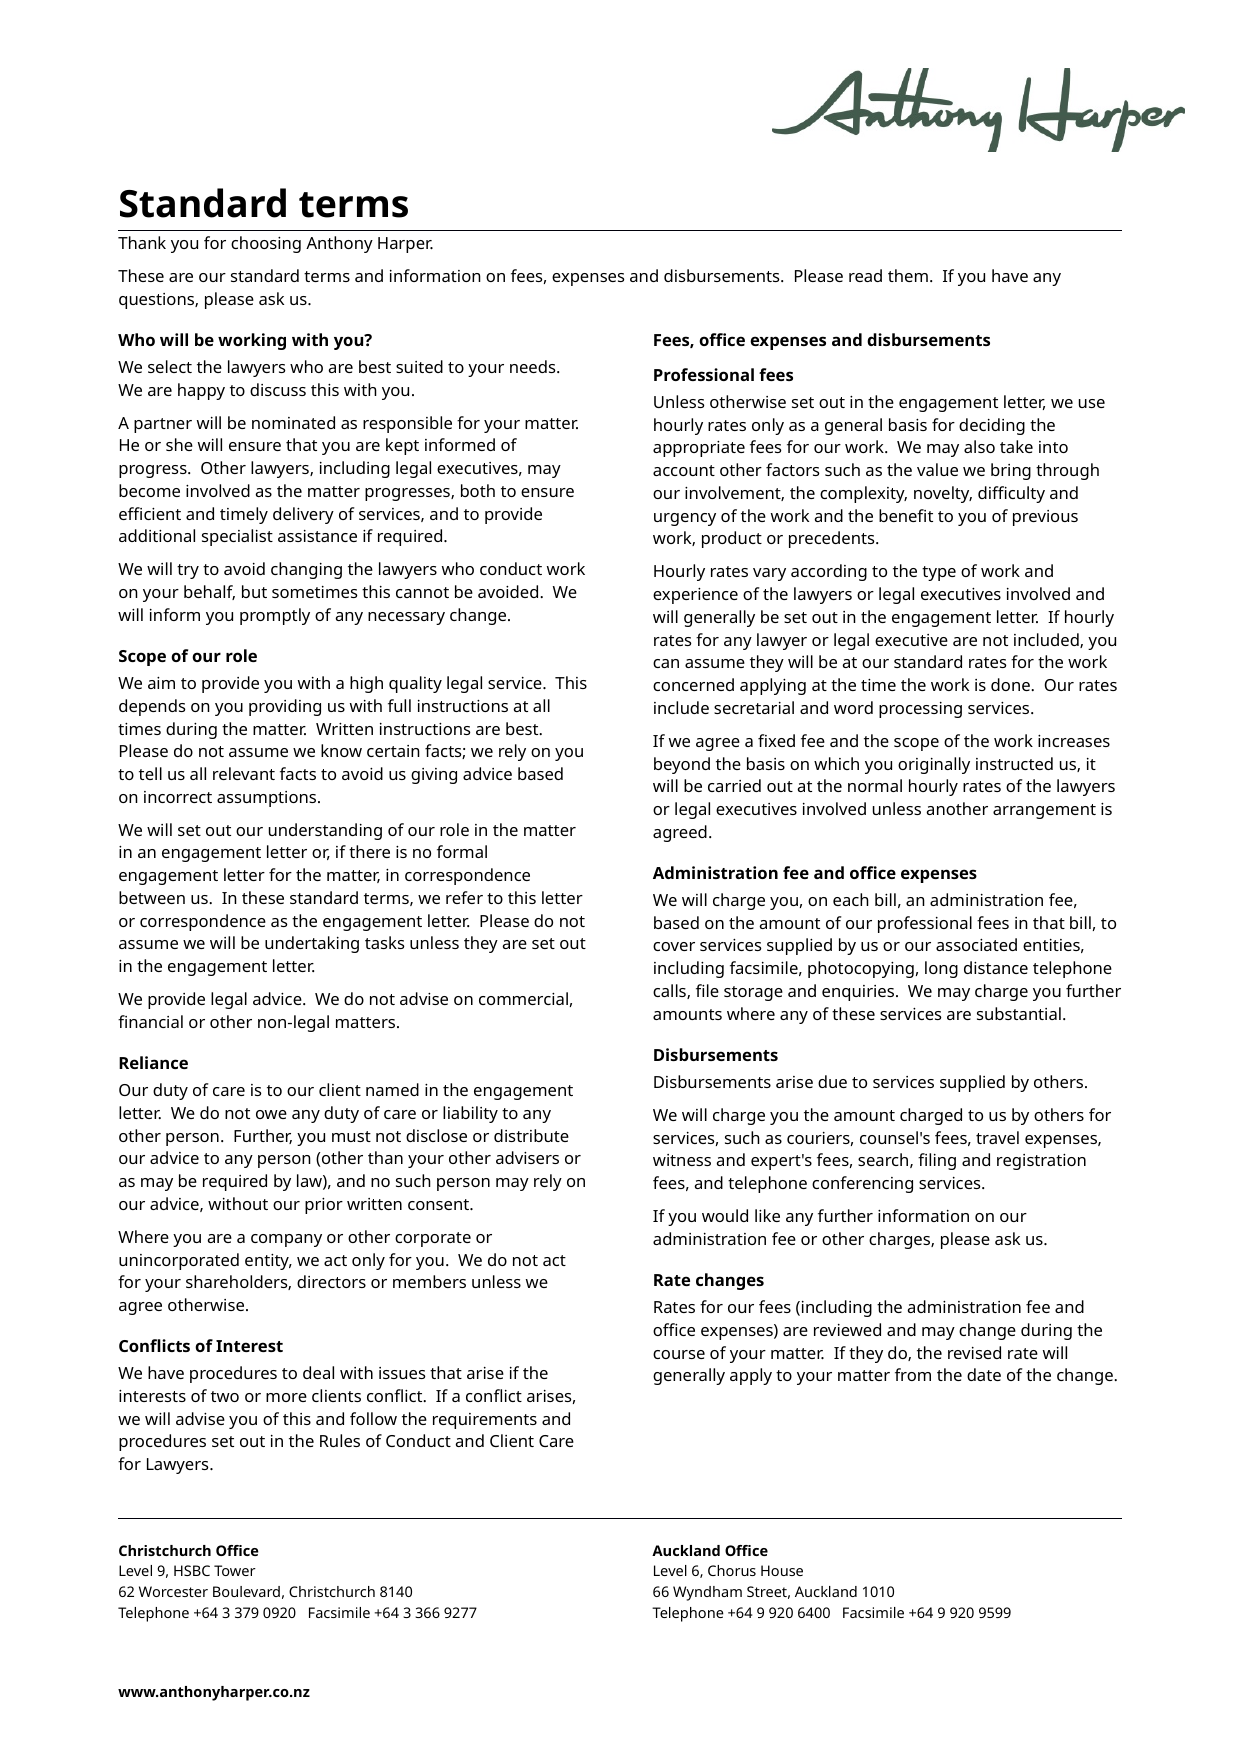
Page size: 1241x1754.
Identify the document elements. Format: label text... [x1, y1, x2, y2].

text We will set out our understanding of our role in the matter in an engagement letter or, if there is no formal engagement letter for the matter, in correspondence between us. In these standard terms, we refer to this letter or correspondence as the engagement letter. Please do not assume we will be undertaking tasks unless they are set out in the engagement letter. [118, 818, 588, 977]
subtitle Scope of our role [118, 645, 588, 668]
text Thank you for choosing Anthony Harper. [118, 231, 1122, 254]
text We provide legal advice. We do not advise on commercial, financial or other non-legal matters. [118, 988, 588, 1033]
subtitle Professional fees [653, 364, 1122, 387]
text If you would like any further information on our administration fee or other charges, please ask us. [653, 1205, 1122, 1250]
text These are our standard terms and information on fees, expenses and disbursements. Please read them. If you have any questions, please ask us. [118, 264, 1122, 310]
text We will charge you the amount charged to us by others for services, such as couriers, counsel's fees, travel expenses, witness and expert's fees, search, filing and registration fees, and telephone conferencing services. [653, 1104, 1122, 1194]
subtitle Disbursements [653, 1044, 1122, 1066]
text We have procedures to deal with issues that arise if the interests of two or more clients conflict. If a conflict arises, we will advise you of this and follow the requirements and procedures set out in the Rules of Conduct and Client Care for Lawyers. [118, 1362, 588, 1476]
text Hourly rates vary according to the type of work and experience of the lawyers or legal executives involved and will generally be set out in the engagement letter. If hourly rates for any lawyer or legal executive are not included, you can assume they will be at our standard rates for the work concerned applying at the time the work is done. Our rates include secretarial and word processing services. [653, 560, 1122, 719]
text We aim to provide you with a high quality legal service. This depends on you providing us with full instructions at all times during the matter. Written instructions are best. Please do not assume we know certain facts; we rely on you to tell us all relevant facts to avoid us giving advice based on incorrect assumptions. [118, 672, 588, 808]
subtitle Who will be working with you? [118, 329, 588, 351]
text Unless otherwise set out in the engagement letter, we use hourly rates only as a general basis for deciding the appropriate fees for our work. We may also take into account other factors such as the value we bring through our involvement, the complexity, novelty, difficulty and urgency of the work and the benefit to you of previous work, product or precedents. [653, 391, 1122, 550]
text Rates for our fees (including the administration fee and office expenses) are reviewed and may change during the course of your matter. If they do, the revised rate will generally apply to your matter from the date of the change. [653, 1296, 1122, 1387]
text A partner will be nominated as responsible for your matter. He or she will ensure that you are kept informed of progress. Other lawyers, including legal executives, may become involved as the matter progresses, both to ensure efficient and timely delivery of services, and to provide additional specialist assistance if required. [118, 411, 588, 548]
picture [772, 68, 1185, 152]
text We select the lawyers who are best suited to your needs. We are happy to discuss this with you. [118, 356, 588, 401]
subtitle Rate changes [653, 1269, 1122, 1292]
subtitle Standard terms [118, 177, 1122, 230]
text Disbursements arise due to services supplied by others. [653, 1071, 1122, 1093]
text Where you are a company or other corporate or unincorporated entity, we act only for you. We do not act for your shareholders, directors or members unless we agree otherwise. [118, 1226, 588, 1316]
subtitle Administration fee and office expenses [653, 862, 1122, 884]
text If we agree a fixed fee and the scope of the work increases beyond the basis on which you originally instructed us, it will be carried out at the normal hourly rates of the lawyers or legal executives involved unless another arrangement is agreed. [653, 729, 1122, 843]
text We will charge you, on each bill, an administration fee, based on the amount of our professional fees in that bill, to cover services supplied by us or our associated entities, including facsimile, photocopying, long distance telephone calls, file storage and enquiries. We may charge you further amounts where any of these services are substantial. [653, 889, 1122, 1025]
text Our duty of care is to our client named in the engagement letter. We do not owe any duty of care or liability to any other person. Further, you must not disclose or distribute our advice to any person (other than your other advisers or as may be required by law), and no such person may rely on our advice, without our prior written consent. [118, 1079, 588, 1215]
subtitle Fees, office expenses and disbursements [653, 329, 1122, 351]
subtitle Reliance [118, 1052, 588, 1075]
subtitle Conflicts of Interest [118, 1335, 588, 1358]
text We will try to avoid changing the lawyers who conduct work on your behalf, but sometimes this cannot be avoided. We will inform you promptly of any necessary change. [118, 558, 588, 626]
